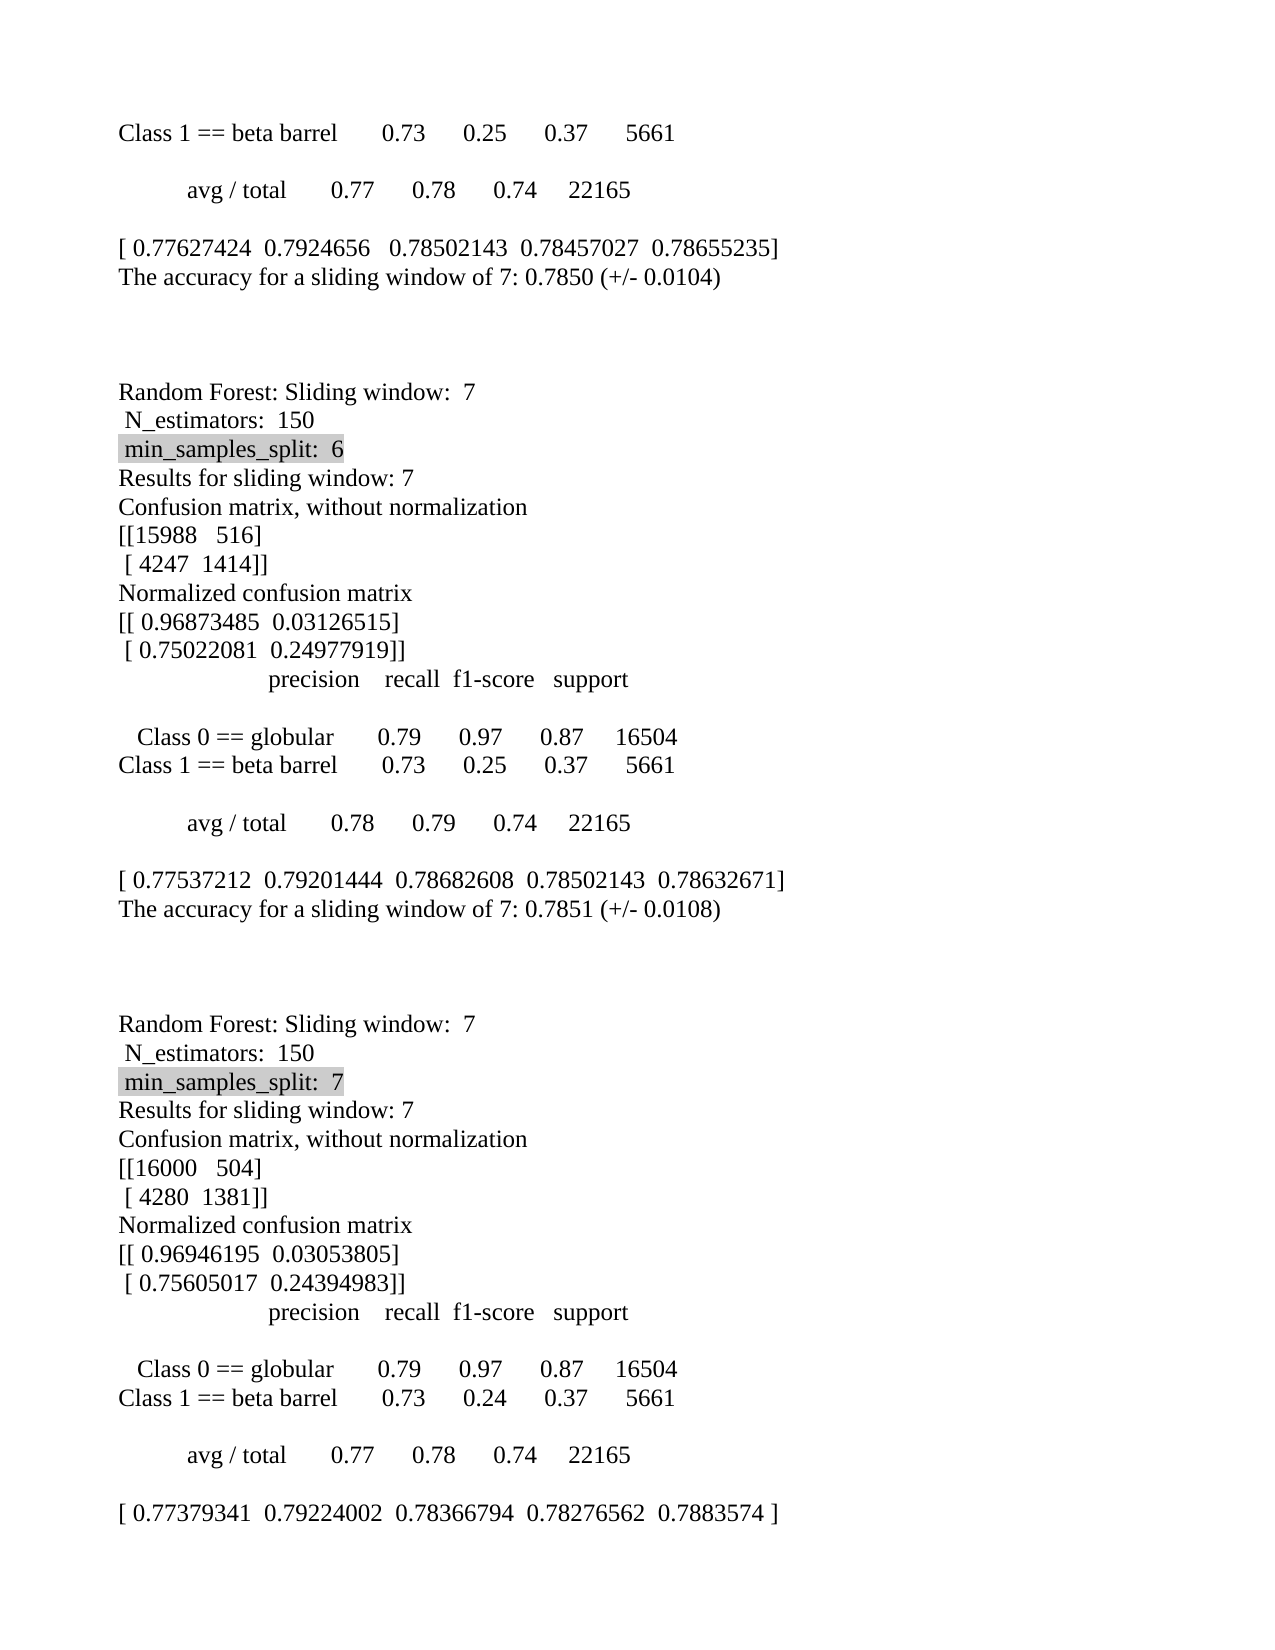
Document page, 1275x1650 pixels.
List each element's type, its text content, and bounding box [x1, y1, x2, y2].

text [[ 0.96946195 0.03053805] [118, 1239, 1157, 1268]
text avg / total 0.78 0.79 0.74 22165 [118, 808, 1157, 837]
text [ 4247 1414]] [118, 549, 1157, 578]
text [ 0.77627424 0.7924656 0.78502143 0.78457027 0.78655235] [118, 233, 1157, 262]
text Confusion matrix, without normalization [118, 492, 1157, 521]
text Random Forest: Sliding window: 7 [118, 377, 1157, 406]
text precision recall f1-score support [118, 1297, 1157, 1326]
text [ 0.77379341 0.79224002 0.78366794 0.78276562 0.7883574 ] [118, 1498, 1157, 1527]
text Normalized confusion matrix [118, 1211, 1157, 1239]
text min_samples_split: 7 [118, 1067, 1157, 1096]
text [[ 0.96873485 0.03126515] [118, 607, 1157, 636]
text N_estimators: 150 [118, 406, 1157, 434]
text The accuracy for a sliding window of 7: 0.7850 (+/- 0.0104) [118, 262, 1157, 291]
text N_estimators: 150 [118, 1038, 1157, 1067]
text min_samples_split: 6 [118, 434, 1157, 463]
text [ 0.75605017 0.24394983]] [118, 1268, 1157, 1297]
text Class 1 == beta barrel 0.73 0.25 0.37 5661 [118, 118, 1157, 147]
text Confusion matrix, without normalization [118, 1124, 1157, 1153]
text The accuracy for a sliding window of 7: 0.7851 (+/- 0.0108) [118, 894, 1157, 923]
text precision recall f1-score support [118, 664, 1157, 693]
text [ 0.77537212 0.79201444 0.78682608 0.78502143 0.78632671] [118, 866, 1157, 894]
text Class 1 == beta barrel 0.73 0.24 0.37 5661 [118, 1383, 1157, 1412]
text Class 0 == globular 0.79 0.97 0.87 16504 [118, 722, 1157, 751]
text Class 1 == beta barrel 0.73 0.25 0.37 5661 [118, 751, 1157, 779]
text avg / total 0.77 0.78 0.74 22165 [118, 1441, 1157, 1469]
text Random Forest: Sliding window: 7 [118, 1009, 1157, 1038]
text Normalized confusion matrix [118, 578, 1157, 607]
text [ 4280 1381]] [118, 1182, 1157, 1211]
text Results for sliding window: 7 [118, 463, 1157, 492]
text avg / total 0.77 0.78 0.74 22165 [118, 176, 1157, 204]
text [[15988 516] [118, 521, 1157, 549]
text Results for sliding window: 7 [118, 1096, 1157, 1124]
text [[16000 504] [118, 1153, 1157, 1182]
text Class 0 == globular 0.79 0.97 0.87 16504 [118, 1354, 1157, 1383]
text [ 0.75022081 0.24977919]] [118, 636, 1157, 664]
